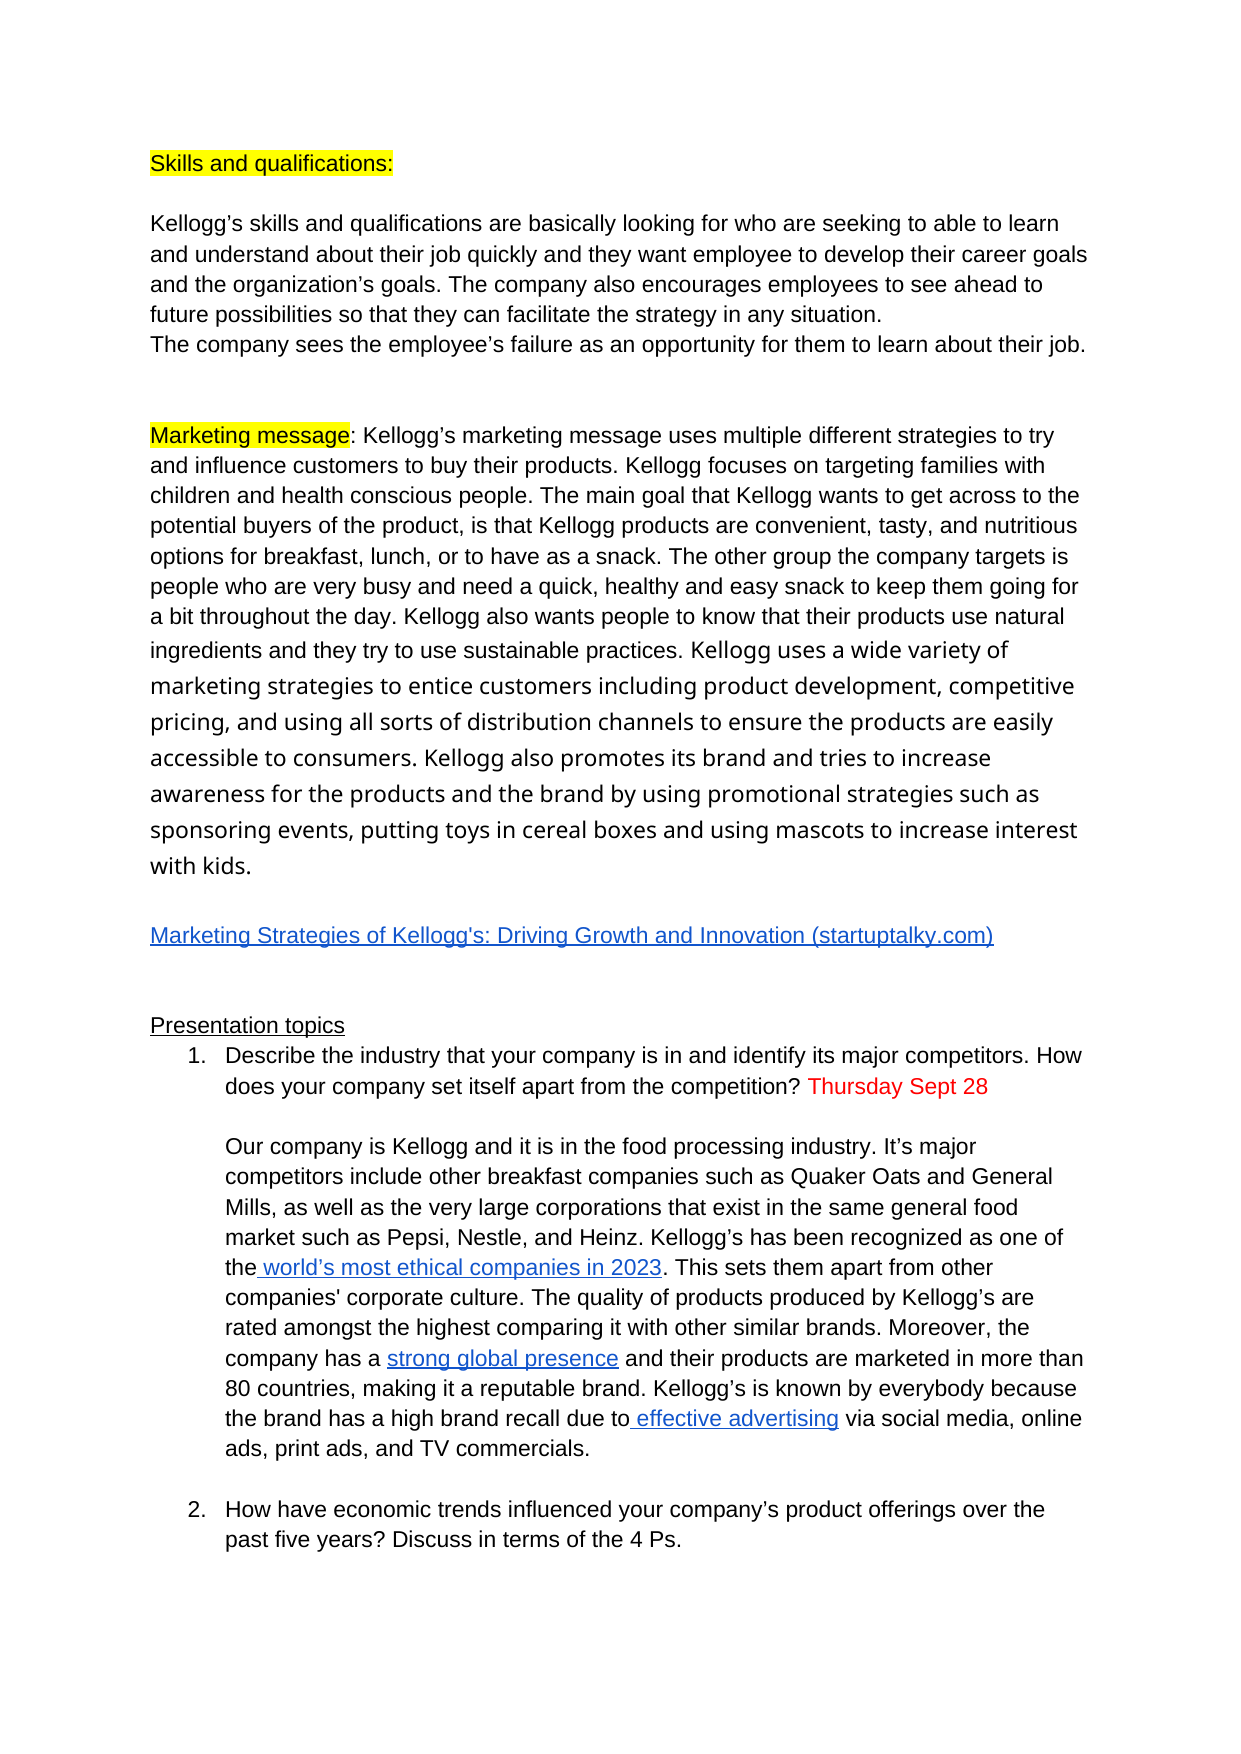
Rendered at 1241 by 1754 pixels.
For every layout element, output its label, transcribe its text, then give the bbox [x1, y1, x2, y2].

text Kellogg’s skills and qualifications are basically looking for who are seeking to able to learn and understand about their job quickly and they want employee to develop their career goals and the organization’s goals. The company also encourages employees to see ahead to future possibilities so that they can facilitate the strategy in any situation. [150, 210, 1090, 327]
text Marketing Strategies of Kellogg's: Driving Growth and Innovation (startuptalky.com) [150, 922, 1090, 948]
text The company sees the employee’s failure as an opportunity for them to learn about their job. [150, 331, 1090, 358]
text Marketing message: Kellogg’s marketing message uses multiple different strategies to try and influence customers to buy their products. Kellogg focuses on targeting families with children and health conscious people. The main goal that Kellogg wants to get across to the potential buyers of the product, is that Kellogg products are convenient, tasty, and nutritious options for breakfast, lunch, or to have as a snack. The other group the company targets is people who are very busy and need a quick, healthy and easy snack to keep them going for a bit throughout the day. Kellogg also wants people to know that their products use natural ingredients and they try to use sustainable practices. Kellogg uses a wide variety of marketing strategies to entice customers including product development, competitive pricing, and using all sorts of distribution channels to ensure the products are easily accessible to consumers. Kellogg also promotes its brand and tries to increase awareness for the products and the brand by using promotional strategies such as sponsoring events, putting toys in cereal boxes and using mascots to increase interest with kids. [150, 422, 1090, 881]
list Describe the industry that your company is in and identify its major competitors. How does your company set itself apart from the competition? Thursday Sept 28 [187, 1042, 1090, 1099]
text Skills and qualifications: [150, 150, 1090, 176]
list How have economic trends influenced your company’s product offerings over the past five years? Discuss in terms of the 4 Ps. [187, 1496, 1090, 1552]
text Our company is Kellogg and it is in the food processing industry. It’s major competitors include other breakfast companies such as Quaker Oats and General Mills, as well as the very large corporations that exist in the same general food market such as Pepsi, Nestle, and Heinz. Kellogg’s has been recognized as one of the world’s most ethical companies in 2023. This sets them apart from other companies' corporate culture. The quality of products produced by Kellogg’s are rated amongst the highest comparing it with other similar brands. Moreover, the company has a strong global presence and their products are marketed in more than 80 countries, making it a reputable brand. Kellogg’s is known by everybody because the brand has a high brand recall due to effective advertising via social media, online ads, print ads, and TV commercials. [225, 1133, 1090, 1462]
text Presentation topics [150, 1012, 1090, 1039]
